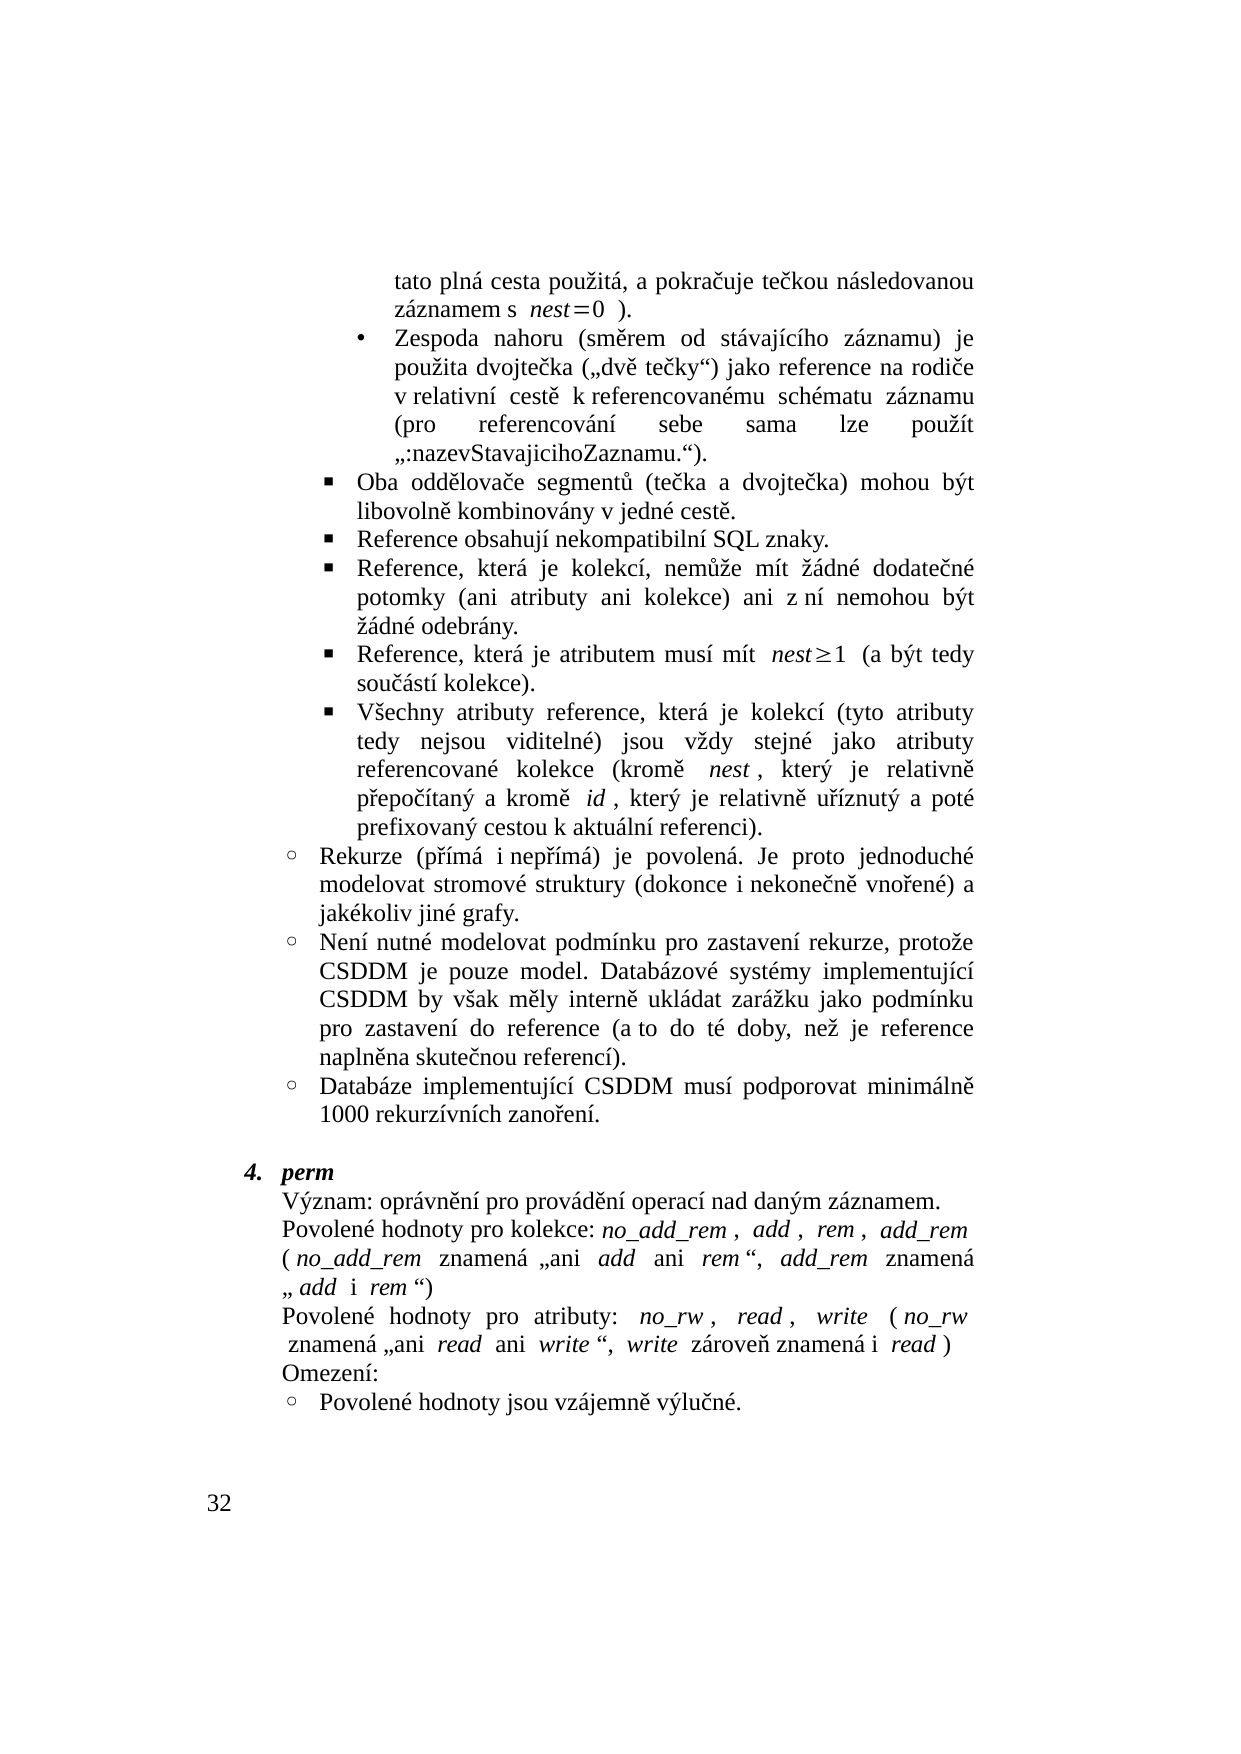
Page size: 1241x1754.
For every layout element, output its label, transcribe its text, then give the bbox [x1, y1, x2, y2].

list Reference, která je kolekcí, nemůže mít žádné dodatečné potomky (ani atributy ani kolekce) ani z ní nemohou být žádné odebrány. [319, 553, 974, 639]
list Není nutné modelovat podmínku pro zastavení rekurze, protože CSDDM je pouze model. Databázové systémy implementující CSDDM by však měly interně ukládat zarážku jako podmínku pro zastavení do reference (a to do té doby, než je reference naplněna skutečnou referencí). [282, 927, 974, 1071]
list Rekurze (přímá i nepřímá) je povolená. Je proto jednoduché modelovat stromové struktury (dokonce i nekonečně vnořené) a jakékoliv jiné grafy. [282, 841, 974, 927]
list Povolené hodnoty pro kolekce:, , , ( znamená „ani ani “, znamená „ i “) [244, 1214, 974, 1301]
list Oba oddělovače segmentů (tečka a dvojtečka) mohou být libovolně kombinovány v jedné cestě. [319, 467, 974, 524]
list Databáze implementující CSDDM musí podporovat minimálně 1000 rekurzívních zanoření. [282, 1071, 974, 1128]
list Povolené hodnoty pro atributy: , , ( znamená „ani ani “, zároveň znamená i ) [244, 1301, 974, 1358]
list Všechny atributy reference, která je kolekcí (tyto atributy tedy nejsou viditelné) jsou vždy stejné jako atributy referencované kolekce (kromě , který je relativně přepočítaný a kromě , který je relativně uříznutý a poté prefixovaný cestou k aktuální referenci). [319, 697, 974, 841]
list tato plná cesta použitá, a pokračuje tečkou následovanou záznamem s ). [357, 266, 974, 323]
list perm [244, 1157, 974, 1186]
list Omezení: [244, 1358, 974, 1387]
list Reference, která je atributem musí mít (a být tedy součástí kolekce). [319, 639, 974, 697]
list Povolené hodnoty jsou vzájemně výlučné. [282, 1387, 974, 1416]
list Význam: oprávnění pro provádění operací nad daným záznamem. [244, 1186, 974, 1214]
list Reference obsahují nekompatibilní SQL znaky. [319, 524, 974, 553]
list Zespoda nahoru (směrem od stávajícího záznamu) je použita dvojtečka („dvě tečky“) jako reference na rodiče v relativní cestě k referencovanému schématu záznamu (pro referencování sebe sama lze použít „:nazevStavajicihoZaznamu.“). [357, 323, 974, 467]
